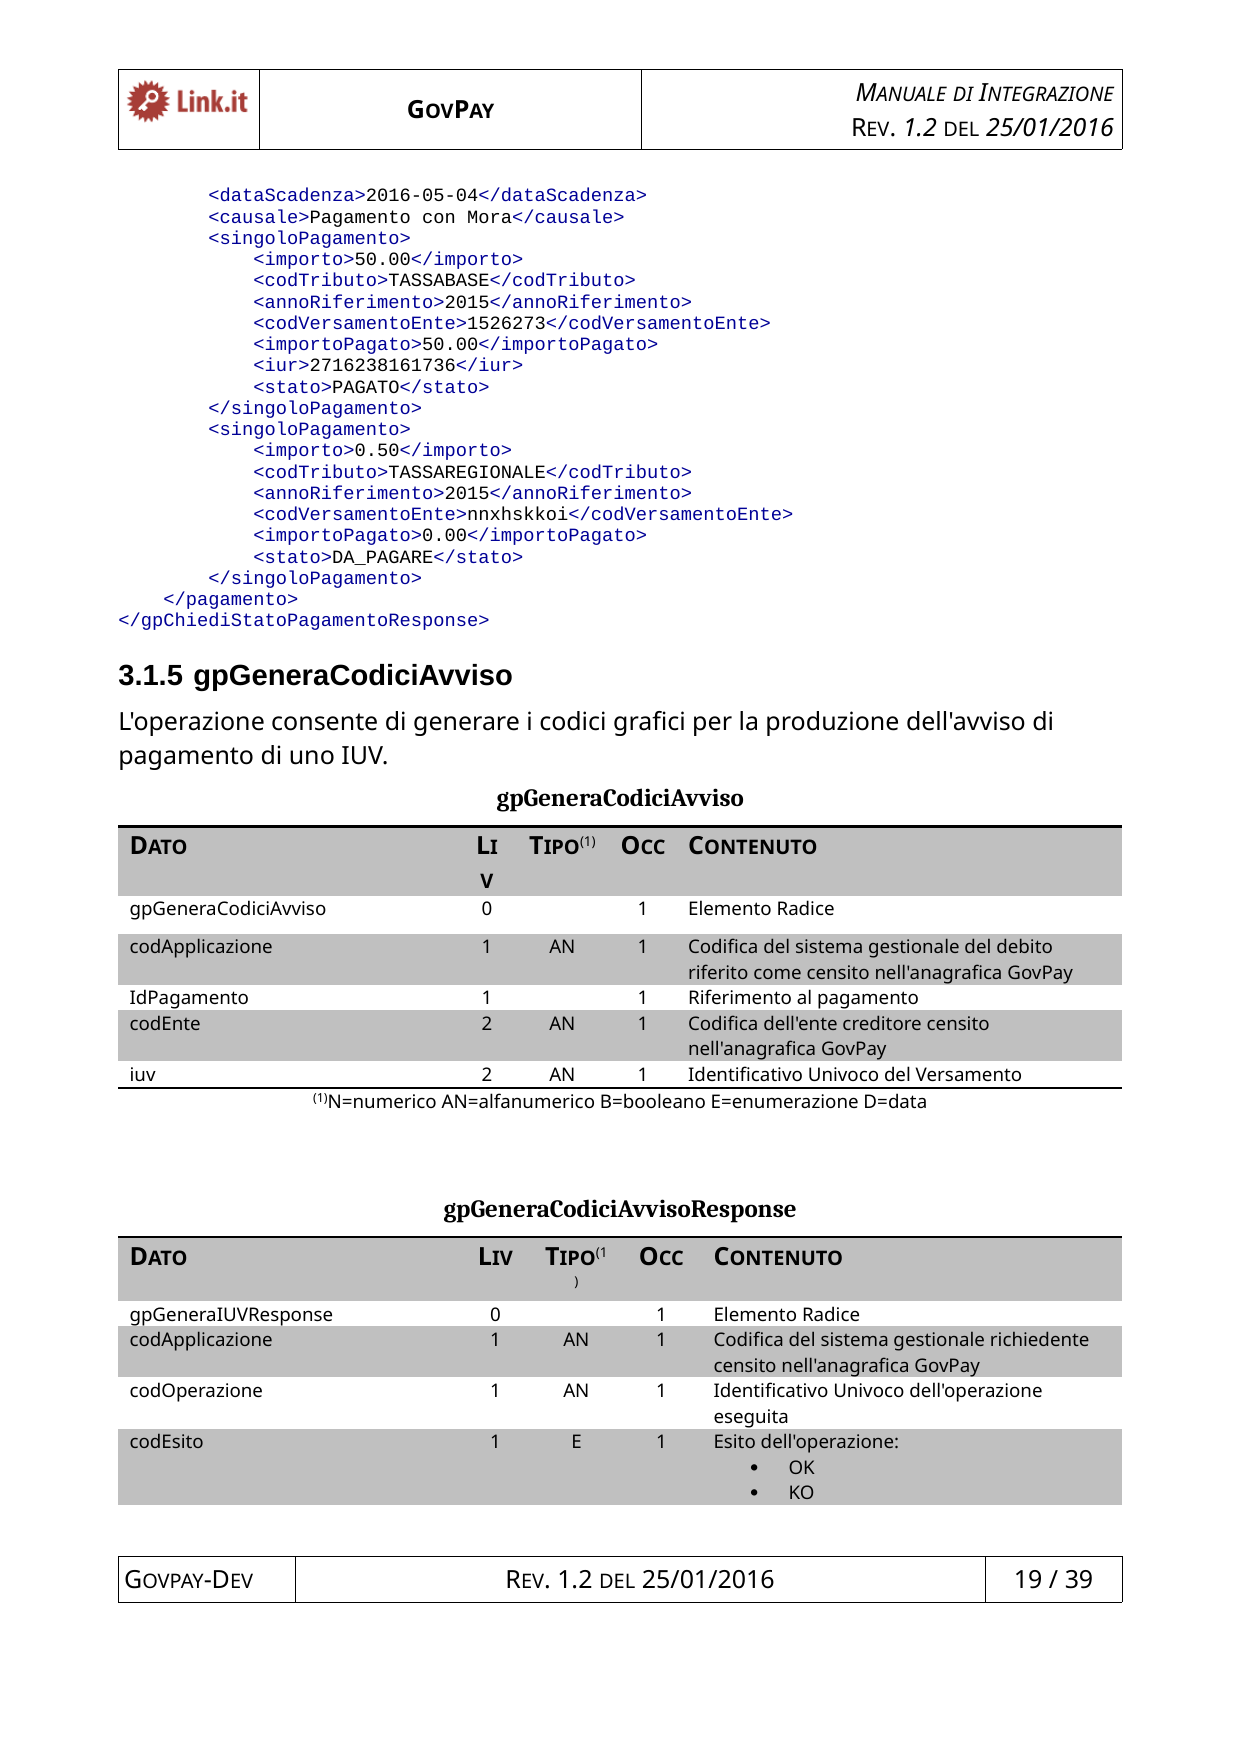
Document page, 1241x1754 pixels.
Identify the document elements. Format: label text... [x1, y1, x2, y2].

table_cell iuv [118, 1061, 458, 1087]
table_cell 1 [620, 1326, 702, 1377]
table_cell AN [532, 1378, 620, 1428]
table_cell 1 [458, 934, 515, 985]
table_cell AN [515, 1010, 609, 1061]
table_cell codEsito [118, 1429, 458, 1505]
table_cell Elemento Radice [677, 896, 1122, 934]
table_cell 1 [620, 1301, 702, 1326]
table_cell codApplicazione [118, 934, 458, 985]
table_cell Occ [620, 1238, 702, 1301]
table_cell 1 [458, 1378, 532, 1428]
table_cell Tipo(1) [515, 828, 609, 896]
table_cell codApplicazione [118, 1326, 458, 1377]
picture [123, 75, 254, 128]
table_cell Liv [458, 1238, 532, 1301]
table_cell [515, 896, 609, 934]
text L'operazione consente di generare i codici grafici per la produzione dell'avviso di pagamento di uno IUV. [118, 703, 1122, 772]
table_cell Codifica del sistema gestionale richiedente censito nell'anagrafica GovPay [702, 1326, 1122, 1377]
table_cell 1 [620, 1378, 702, 1428]
table_cell Elemento Radice [702, 1301, 1122, 1326]
table_cell Occ [609, 828, 677, 896]
table_cell Codifica del sistema gestionale del debito riferito come censito nell'anagrafica GovPay [677, 934, 1122, 985]
table_cell 2 [458, 1010, 515, 1061]
table_cell 1 [458, 985, 515, 1010]
table_cell [532, 1301, 620, 1326]
table_cell [515, 985, 609, 1010]
table_header gpGeneraCodiciAvvisoResponse [118, 1195, 1122, 1236]
text <importoPagato>50.00</importoPagato> <iur>2716238161736</iur> <stato>PAGATO</stato> </singoloPagamento> <singoloPagamento> <importo>0.50</importo> <codTributo>TASSAREGIONALE</codTributo> <annoRiferimento>2015</annoRiferimento> <codVersamentoEnte>nnxhskkoi</codVersamentoEnte> [118, 335, 1122, 526]
text (1)N=numerico AN=alfanumerico B=booleano E=enumerazione D=data [118, 1089, 1122, 1114]
table_cell 1 [609, 1010, 677, 1061]
table_cell Contenuto [702, 1238, 1122, 1301]
table_cell codOperazione [118, 1378, 458, 1428]
table_cell gpGeneraCodiciAvviso [118, 896, 458, 934]
table_cell Dato [118, 1238, 458, 1301]
table_cell AN [515, 1061, 609, 1087]
table_cell 0 [458, 896, 515, 934]
table_cell AN [532, 1326, 620, 1377]
table_cell 2 [458, 1061, 515, 1087]
table_cell Identificativo Univoco del Versamento [677, 1061, 1122, 1087]
table_cell 1 [609, 896, 677, 934]
table_cell IdPagamento [118, 985, 458, 1010]
table_cell Contenuto [677, 828, 1122, 896]
subtitle gpGeneraCodiciAvviso [118, 657, 1122, 691]
table_cell codEnte [118, 1010, 458, 1061]
table_cell 1 [458, 1326, 532, 1377]
table_header gpGeneraCodiciAvviso [118, 784, 1122, 825]
table_cell gpGeneraIUVResponse [118, 1301, 458, 1326]
table_cell Codifica dell'ente creditore censito nell'anagrafica GovPay [677, 1010, 1122, 1061]
table_cell 1 [609, 1061, 677, 1087]
table_cell Liv [458, 828, 515, 896]
table_cell 1 [609, 985, 677, 1010]
text <importoPagato>0.00</importoPagato> <stato>DA_PAGARE</stato> </singoloPagamento> </pagamento> </gpChiediStatoPagamentoResponse> [118, 526, 1122, 632]
table_cell Dato [118, 828, 458, 896]
table_cell AN [515, 934, 609, 985]
table_cell Identificativo Univoco dell'operazione eseguita [702, 1378, 1122, 1428]
table_cell 1 [609, 934, 677, 985]
table_cell E [532, 1429, 620, 1505]
table_cell 1 [458, 1429, 532, 1505]
table_cell 1 [620, 1429, 702, 1505]
text <dataScadenza>2016-05-04</dataScadenza> <causale>Pagamento con Mora</causale> <singoloPagamento> <importo>50.00</importo> <codTributo>TASSABASE</codTributo> <annoRiferimento>2015</annoRiferimento> <codVersamentoEnte>1526273</codVersamentoEnte> [118, 186, 1122, 335]
table_cell Esito dell'operazione: OK KO [702, 1429, 1122, 1505]
table_cell 0 [458, 1301, 532, 1326]
table_cell Tipo(1) [532, 1238, 620, 1301]
table_cell Riferimento al pagamento [677, 985, 1122, 1010]
